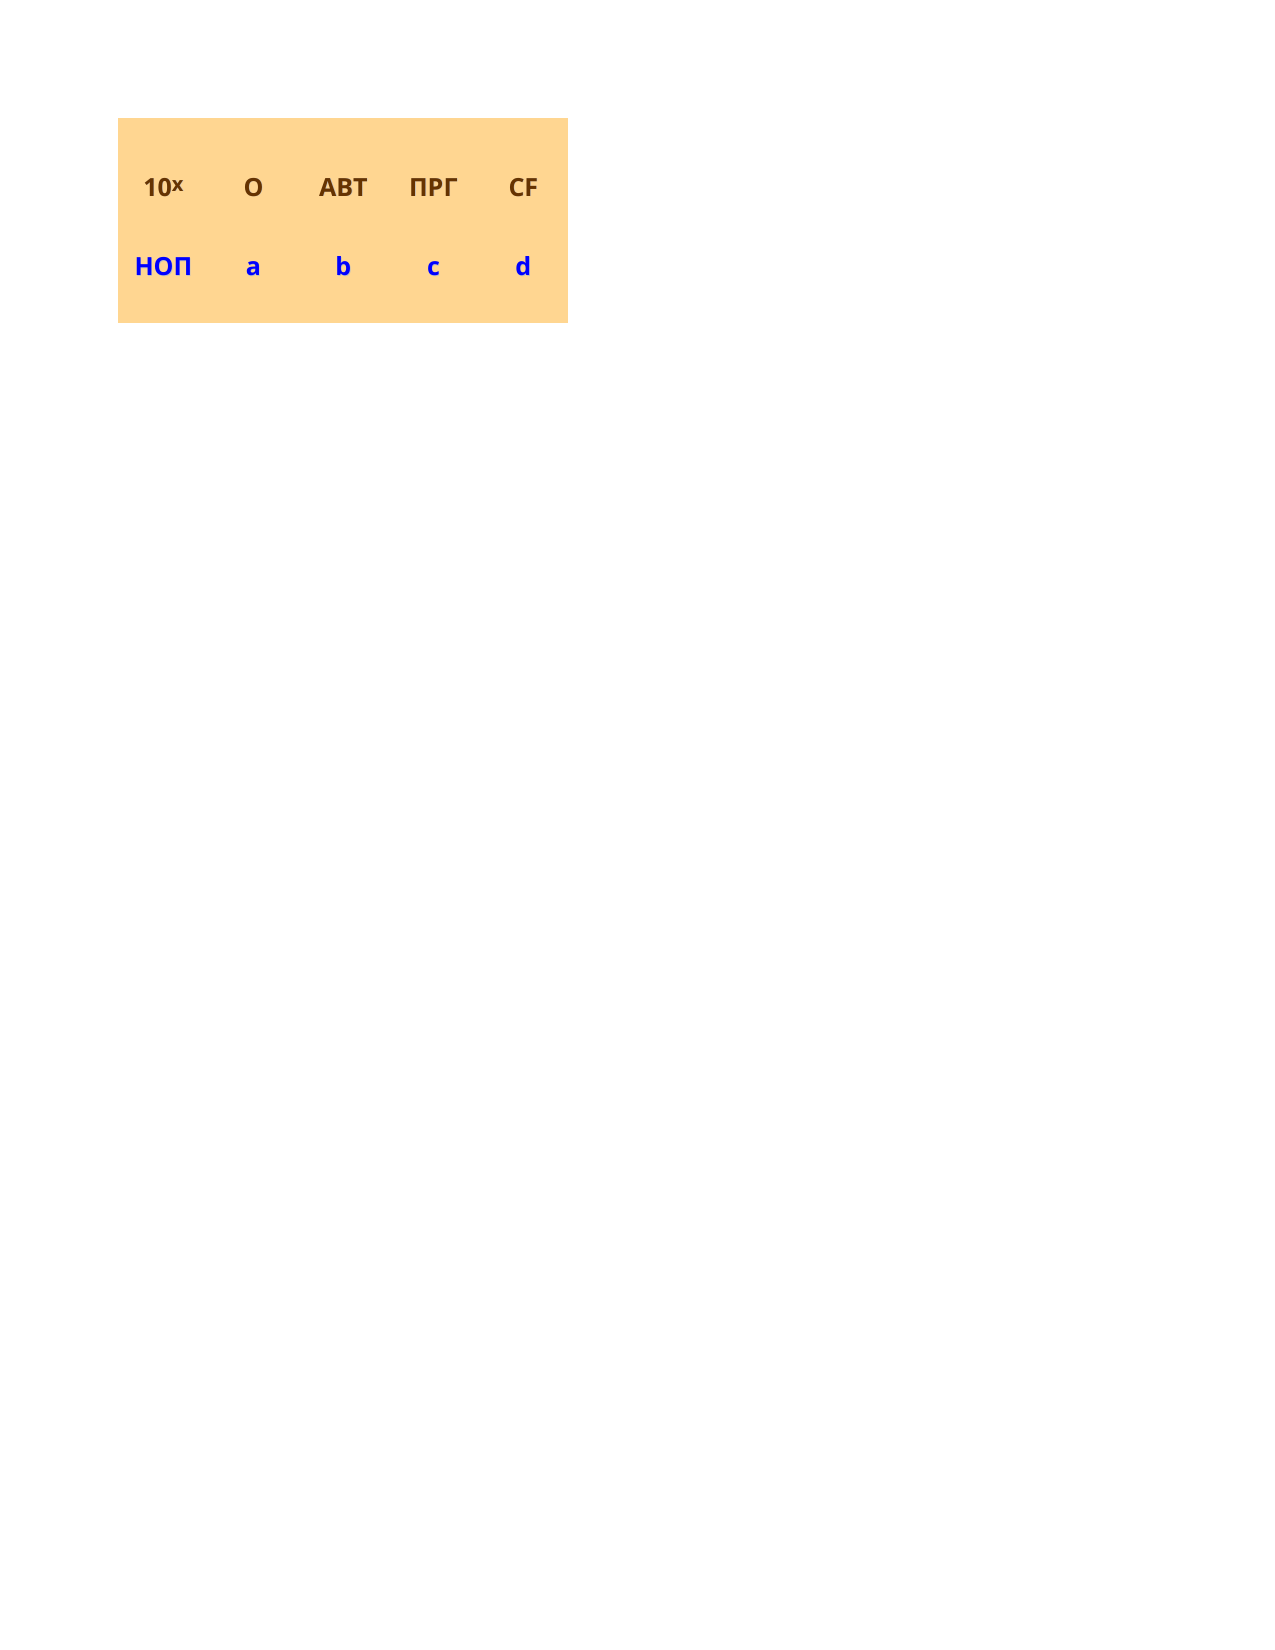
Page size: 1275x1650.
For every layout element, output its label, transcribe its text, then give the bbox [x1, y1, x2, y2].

table_cell [478, 118, 568, 164]
table_cell O [208, 164, 298, 243]
table_cell НОП [118, 243, 208, 323]
table_cell [388, 118, 478, 164]
table_cell c [388, 243, 478, 323]
table_cell АВТ [298, 164, 388, 243]
table_cell d [478, 243, 568, 323]
table_cell a [208, 243, 298, 323]
table_cell [298, 118, 388, 164]
table_cell 10x [118, 164, 208, 243]
table_cell ПРГ [388, 164, 478, 243]
table_cell b [298, 243, 388, 323]
table_cell [208, 118, 298, 164]
table_cell CF [478, 164, 568, 243]
table_cell [118, 118, 208, 164]
